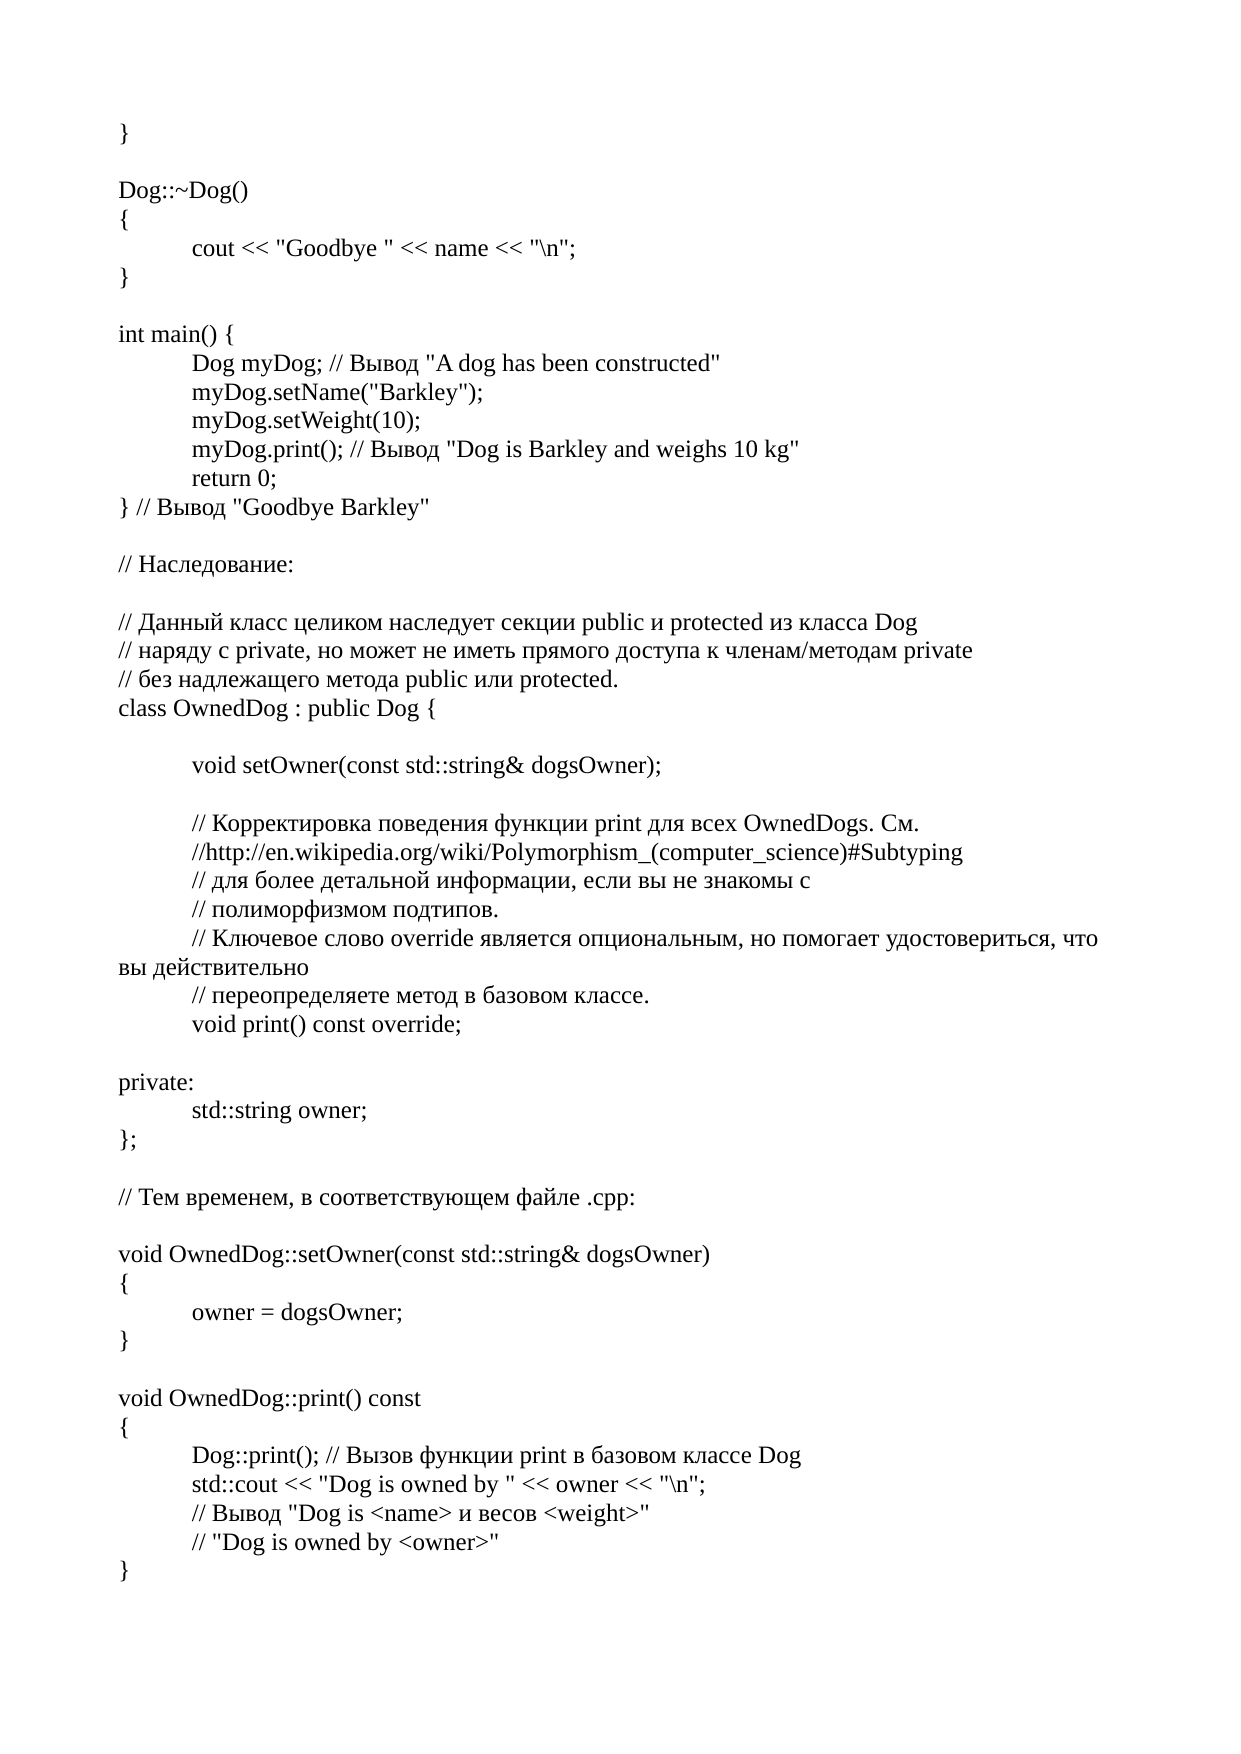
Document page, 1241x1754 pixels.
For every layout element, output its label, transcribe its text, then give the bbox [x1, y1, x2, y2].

text { [118, 204, 1122, 233]
text } [118, 1326, 1122, 1354]
text { [118, 1412, 1122, 1441]
text } [118, 1556, 1122, 1584]
text }; [118, 1124, 1122, 1153]
text cout << "Goodbye " << name << "\n"; [118, 233, 1122, 262]
text myDog.setWeight(10); [118, 406, 1122, 434]
text Dog::print(); // Вызов функции print в базовом классе Dog [118, 1441, 1122, 1469]
text // Ключевое слово override является опциональным, но помогает удостовериться, что вы действительно [118, 923, 1122, 981]
text } // Вывод "Goodbye Barkley" [118, 492, 1122, 521]
text // переопределяете метод в базовом классе. [118, 981, 1122, 1009]
text void setOwner(const std::string& dogsOwner); [118, 751, 1122, 779]
text std::string owner; [118, 1096, 1122, 1124]
text // Корректировка поведения функции print для всех OwnedDogs. См. [118, 808, 1122, 837]
text // наряду с private, но может не иметь прямого доступа к членам/методам private [118, 636, 1122, 664]
text myDog.setName("Barkley"); [118, 377, 1122, 406]
text // "Dog is owned by <owner>" [118, 1527, 1122, 1556]
text // без надлежащего метода public или protected. [118, 664, 1122, 693]
text myDog.print(); // Вывод "Dog is Barkley and weighs 10 kg" [118, 434, 1122, 463]
text // Наследование: [118, 549, 1122, 578]
text void print() const override; [118, 1009, 1122, 1038]
text Dog::~Dog() [118, 176, 1122, 204]
text { [118, 1268, 1122, 1297]
text int main() { [118, 319, 1122, 348]
text Dog myDog; // Вывод "A dog has been constructed" [118, 348, 1122, 377]
text } [118, 262, 1122, 291]
text // Тем временем, в соответствующем файле .cpp: [118, 1182, 1122, 1211]
text return 0; [118, 463, 1122, 492]
text private: [118, 1067, 1122, 1096]
text //http://en.wikipedia.org/wiki/Polymorphism_(computer_science)#Subtyping [118, 837, 1122, 866]
text // полиморфизмом подтипов. [118, 894, 1122, 923]
text void OwnedDog::print() const [118, 1383, 1122, 1412]
text owner = dogsOwner; [118, 1297, 1122, 1326]
text // для более детальной информации, если вы не знакомы с [118, 866, 1122, 894]
text // Вывод "Dog is <name> и весов <weight>" [118, 1498, 1122, 1527]
text // Данный класс целиком наследует секции public и protected из класса Dog [118, 607, 1122, 636]
text class OwnedDog : public Dog { [118, 693, 1122, 722]
text void OwnedDog::setOwner(const std::string& dogsOwner) [118, 1239, 1122, 1268]
text } [118, 118, 1122, 147]
text std::cout << "Dog is owned by " << owner << "\n"; [118, 1469, 1122, 1498]
